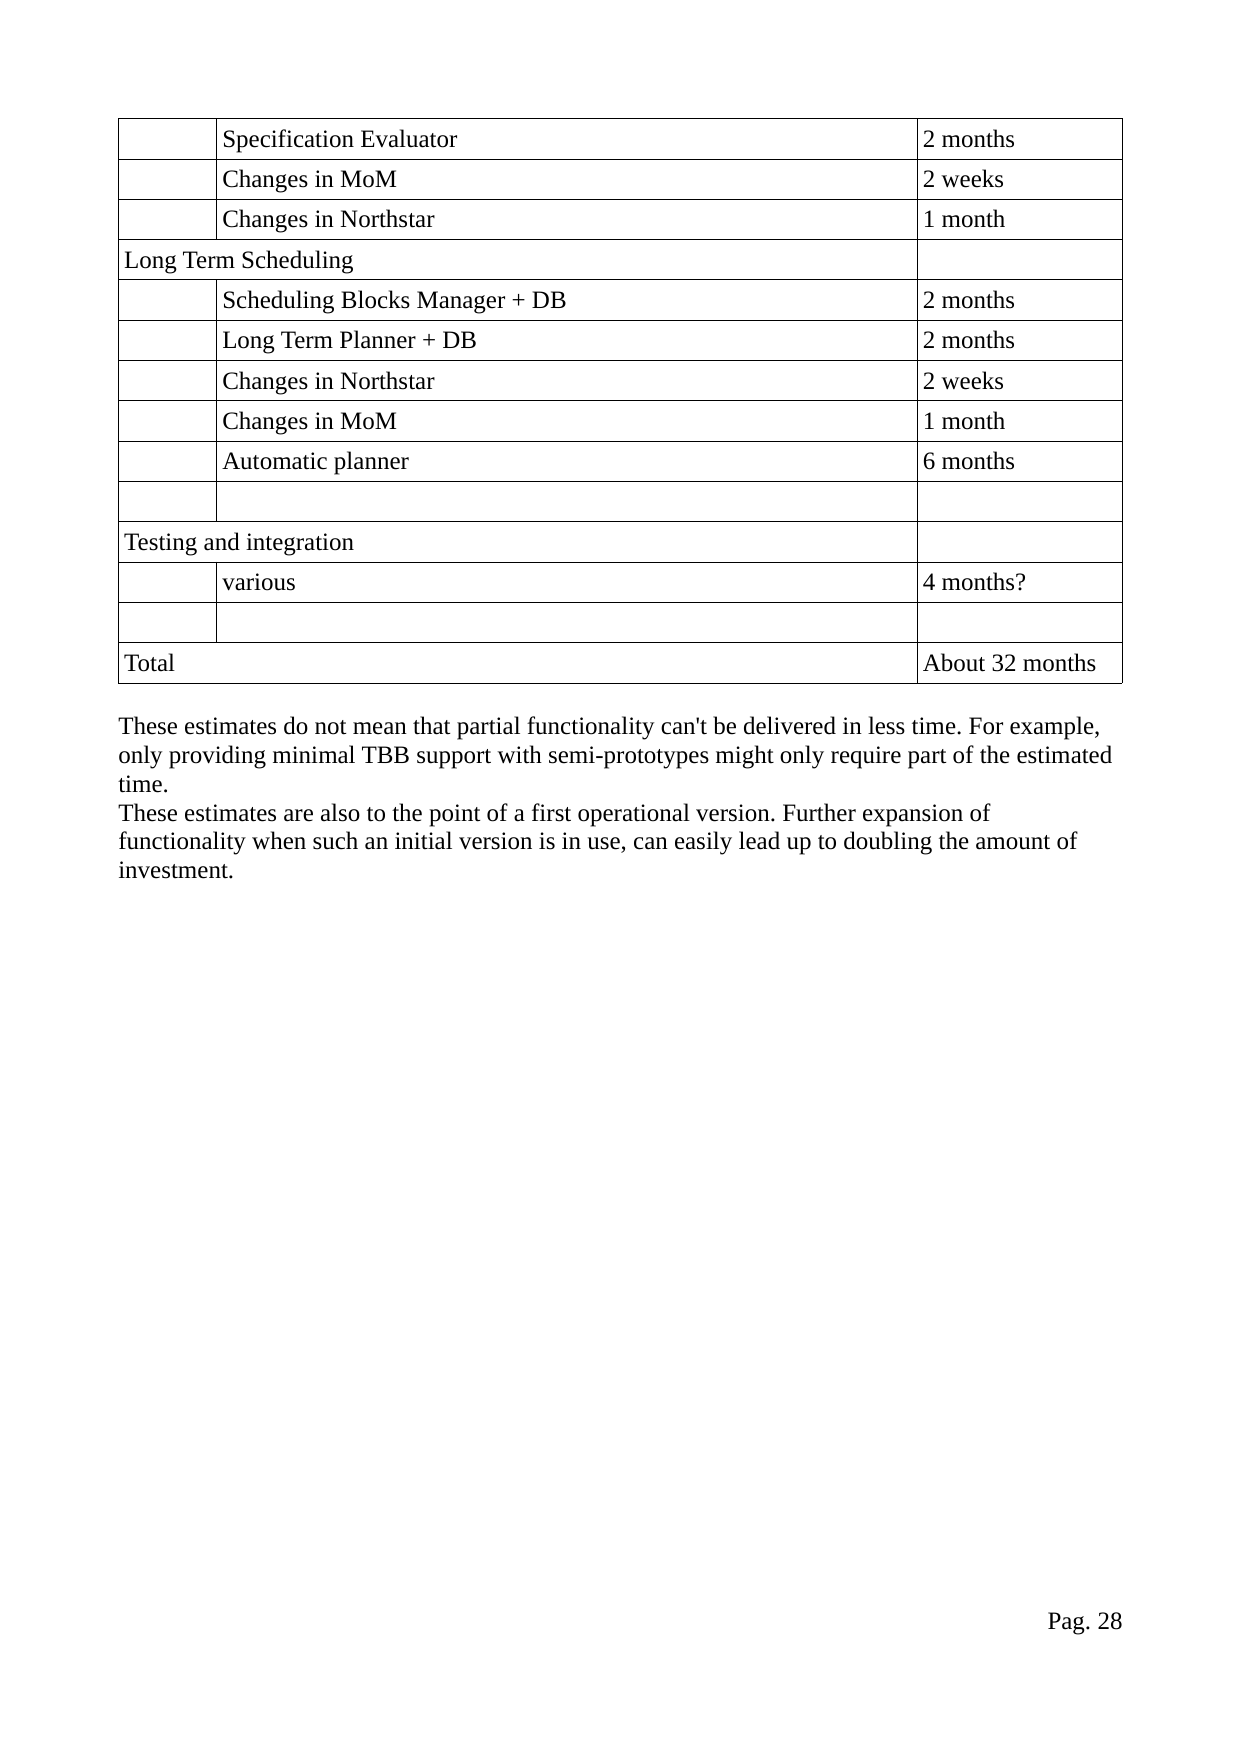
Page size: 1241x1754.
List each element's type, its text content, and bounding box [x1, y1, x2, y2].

table_cell 4 months? [918, 563, 1122, 602]
table_cell Long Term Scheduling [119, 240, 917, 279]
text These estimates are also to the point of a first operational version. Further expansion of functionality when such an initial version is in use, can easily lead up to doubling the amount of investment. [118, 798, 1122, 884]
text These estimates do not mean that partial functionality can't be delivered in less time. For example, only providing minimal TBB support with semi-prototypes might only require part of the estimated time. [118, 711, 1122, 798]
table_cell [119, 361, 216, 400]
table_cell [217, 482, 917, 521]
table_cell [918, 522, 1122, 562]
table_cell Automatic planner [217, 442, 917, 481]
table_cell 2 weeks [918, 361, 1122, 400]
table_cell [918, 240, 1122, 279]
table_cell [119, 482, 216, 521]
table_cell [918, 482, 1122, 521]
table_cell [119, 160, 216, 199]
table_cell [119, 200, 216, 239]
table_cell [119, 280, 216, 320]
table_cell [217, 603, 917, 642]
table_cell [119, 321, 216, 360]
table_cell Scheduling Blocks Manager + DB [217, 280, 917, 320]
table_cell Testing and integration [119, 522, 917, 562]
table_cell 6 months [918, 442, 1122, 481]
table_cell 2 months [918, 321, 1122, 360]
table_cell 1 month [918, 401, 1122, 441]
table_cell Specification Evaluator [217, 119, 917, 158]
table_cell [119, 563, 216, 602]
table_cell [918, 603, 1122, 642]
table_cell 2 weeks [918, 160, 1122, 199]
table_cell [119, 119, 216, 158]
table_cell [119, 442, 216, 481]
table_cell Changes in Northstar [217, 200, 917, 239]
table_cell 1 month [918, 200, 1122, 239]
table_cell Long Term Planner + DB [217, 321, 917, 360]
table_cell various [217, 563, 917, 602]
table_cell Changes in MoM [217, 160, 917, 199]
table_cell Changes in Northstar [217, 361, 917, 400]
table_cell 2 months [918, 119, 1122, 158]
table_cell 2 months [918, 280, 1122, 320]
table_cell Changes in MoM [217, 401, 917, 441]
table_cell Total [119, 643, 917, 682]
table_cell About 32 months [918, 643, 1122, 682]
table_cell [119, 603, 216, 642]
table_cell [119, 401, 216, 441]
